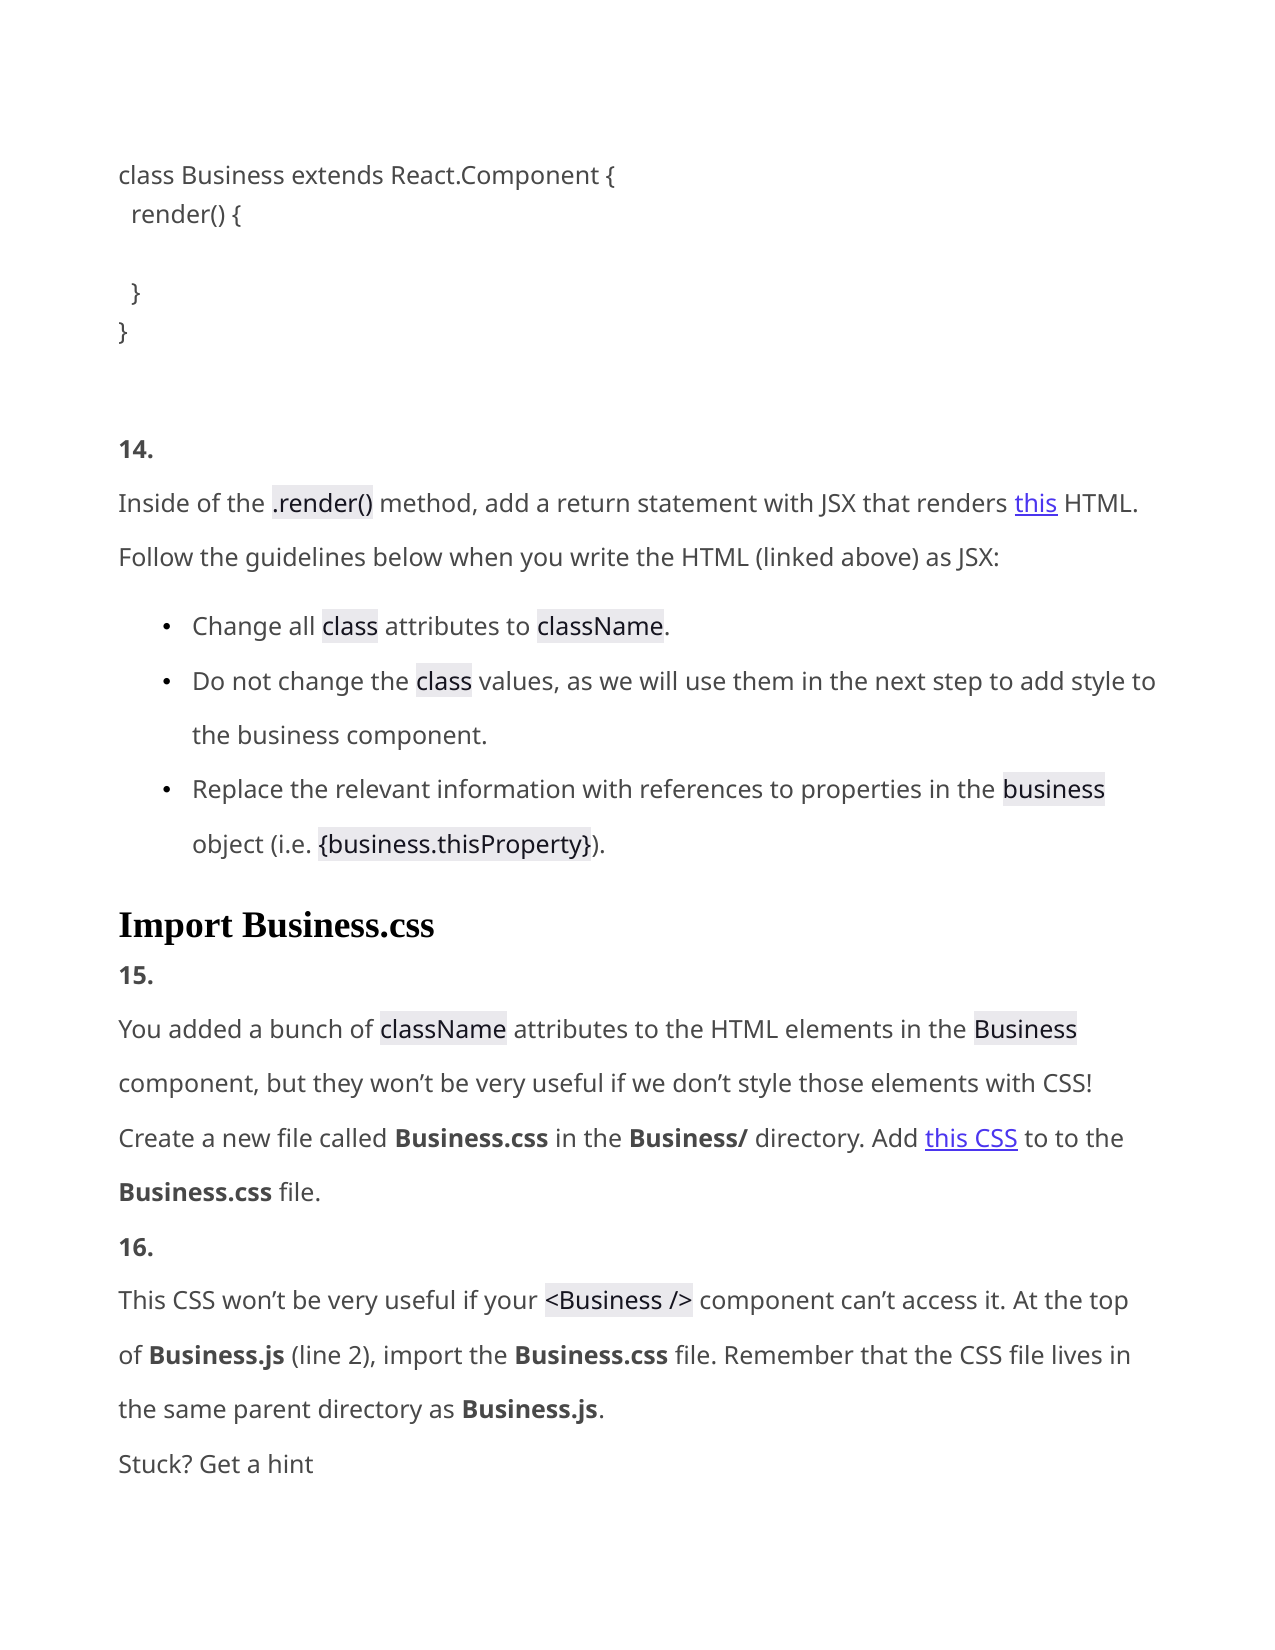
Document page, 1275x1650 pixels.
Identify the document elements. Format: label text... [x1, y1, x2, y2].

text 16. [118, 1229, 1157, 1263]
text render() { [118, 196, 1157, 231]
text 15. [118, 958, 1157, 992]
list Change all class attributes to className. [162, 609, 1157, 643]
list Replace the relevant information with references to properties in the business object (i.e. {business.thisProperty}). [162, 772, 1157, 861]
text Follow the guidelines below when you write the HTML (linked above) as JSX: [118, 540, 1157, 574]
text 14. [118, 431, 1157, 466]
list Do not change the class values, as we will use them in the next step to add style to the business component. [162, 663, 1157, 752]
text Stuck? Get a hint [118, 1446, 1157, 1481]
text You added a bunch of className attributes to the HTML elements in the Business component, but they won’t be very useful if we don’t style those elements with CSS! Create a new file called Business.css in the Business/ directory. Add this CSS to to the Business.css file. [118, 1011, 1157, 1209]
text Inside of the .render() method, add a return statement with JSX that renders this HTML. [118, 485, 1157, 519]
text class Business extends React.Component { [118, 157, 1157, 191]
subtitle Import Business.css [118, 902, 1157, 945]
text } [118, 275, 1157, 309]
text This CSS won’t be very useful if your <Business /> component can’t access it. At the top of Business.js (line 2), import the Business.css file. Remember that the CSS file lives in the same parent directory as Business.js. [118, 1283, 1157, 1426]
text } [118, 314, 1157, 348]
